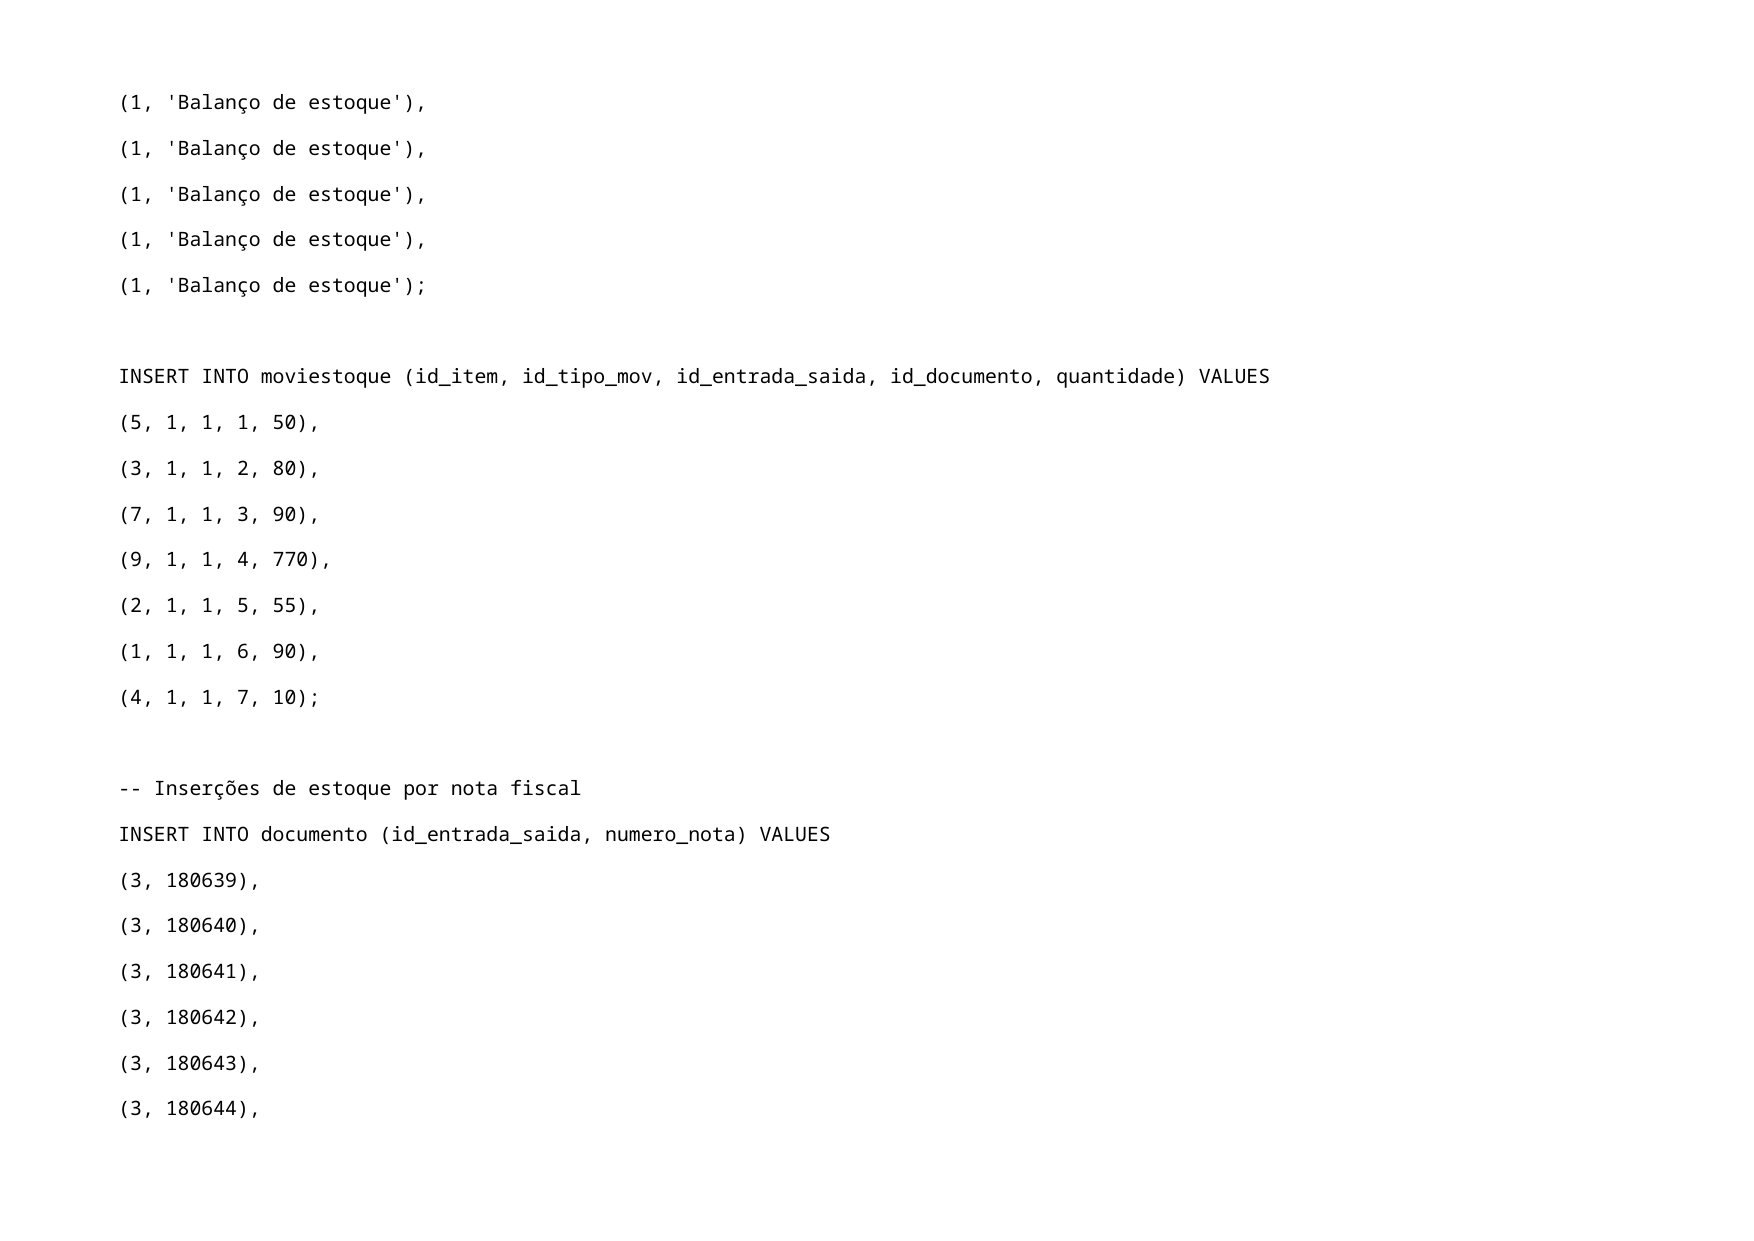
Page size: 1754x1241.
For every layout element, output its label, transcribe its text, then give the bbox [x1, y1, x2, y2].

text (2, 1, 1, 5, 55), [118, 591, 1606, 618]
text -- Inserções de estoque por nota fiscal [118, 774, 1606, 801]
text (9, 1, 1, 4, 770), [118, 546, 1606, 573]
text (3, 1, 1, 2, 80), [118, 454, 1606, 481]
text (3, 180639), [118, 866, 1606, 893]
text (1, 'Balanço de estoque'), [118, 226, 1606, 253]
text (3, 180640), [118, 912, 1606, 938]
text (1, 1, 1, 6, 90), [118, 637, 1606, 664]
text (3, 180642), [118, 1003, 1606, 1030]
text (4, 1, 1, 7, 10); [118, 683, 1606, 710]
text (5, 1, 1, 1, 50), [118, 408, 1606, 436]
text (1, 'Balanço de estoque'); [118, 271, 1606, 298]
text (1, 'Balanço de estoque'), [118, 134, 1606, 161]
text (3, 180641), [118, 957, 1606, 984]
text (7, 1, 1, 3, 90), [118, 500, 1606, 527]
text (1, 'Balanço de estoque'), [118, 88, 1606, 115]
text INSERT INTO moviestoque (id_item, id_tipo_mov, id_entrada_saida, id_documento, quantidade) VALUES [118, 363, 1606, 390]
text (3, 180643), [118, 1049, 1606, 1076]
text INSERT INTO documento (id_entrada_saida, numero_nota) VALUES [118, 820, 1606, 847]
text (3, 180644), [118, 1094, 1606, 1121]
text (1, 'Balanço de estoque'), [118, 180, 1606, 207]
